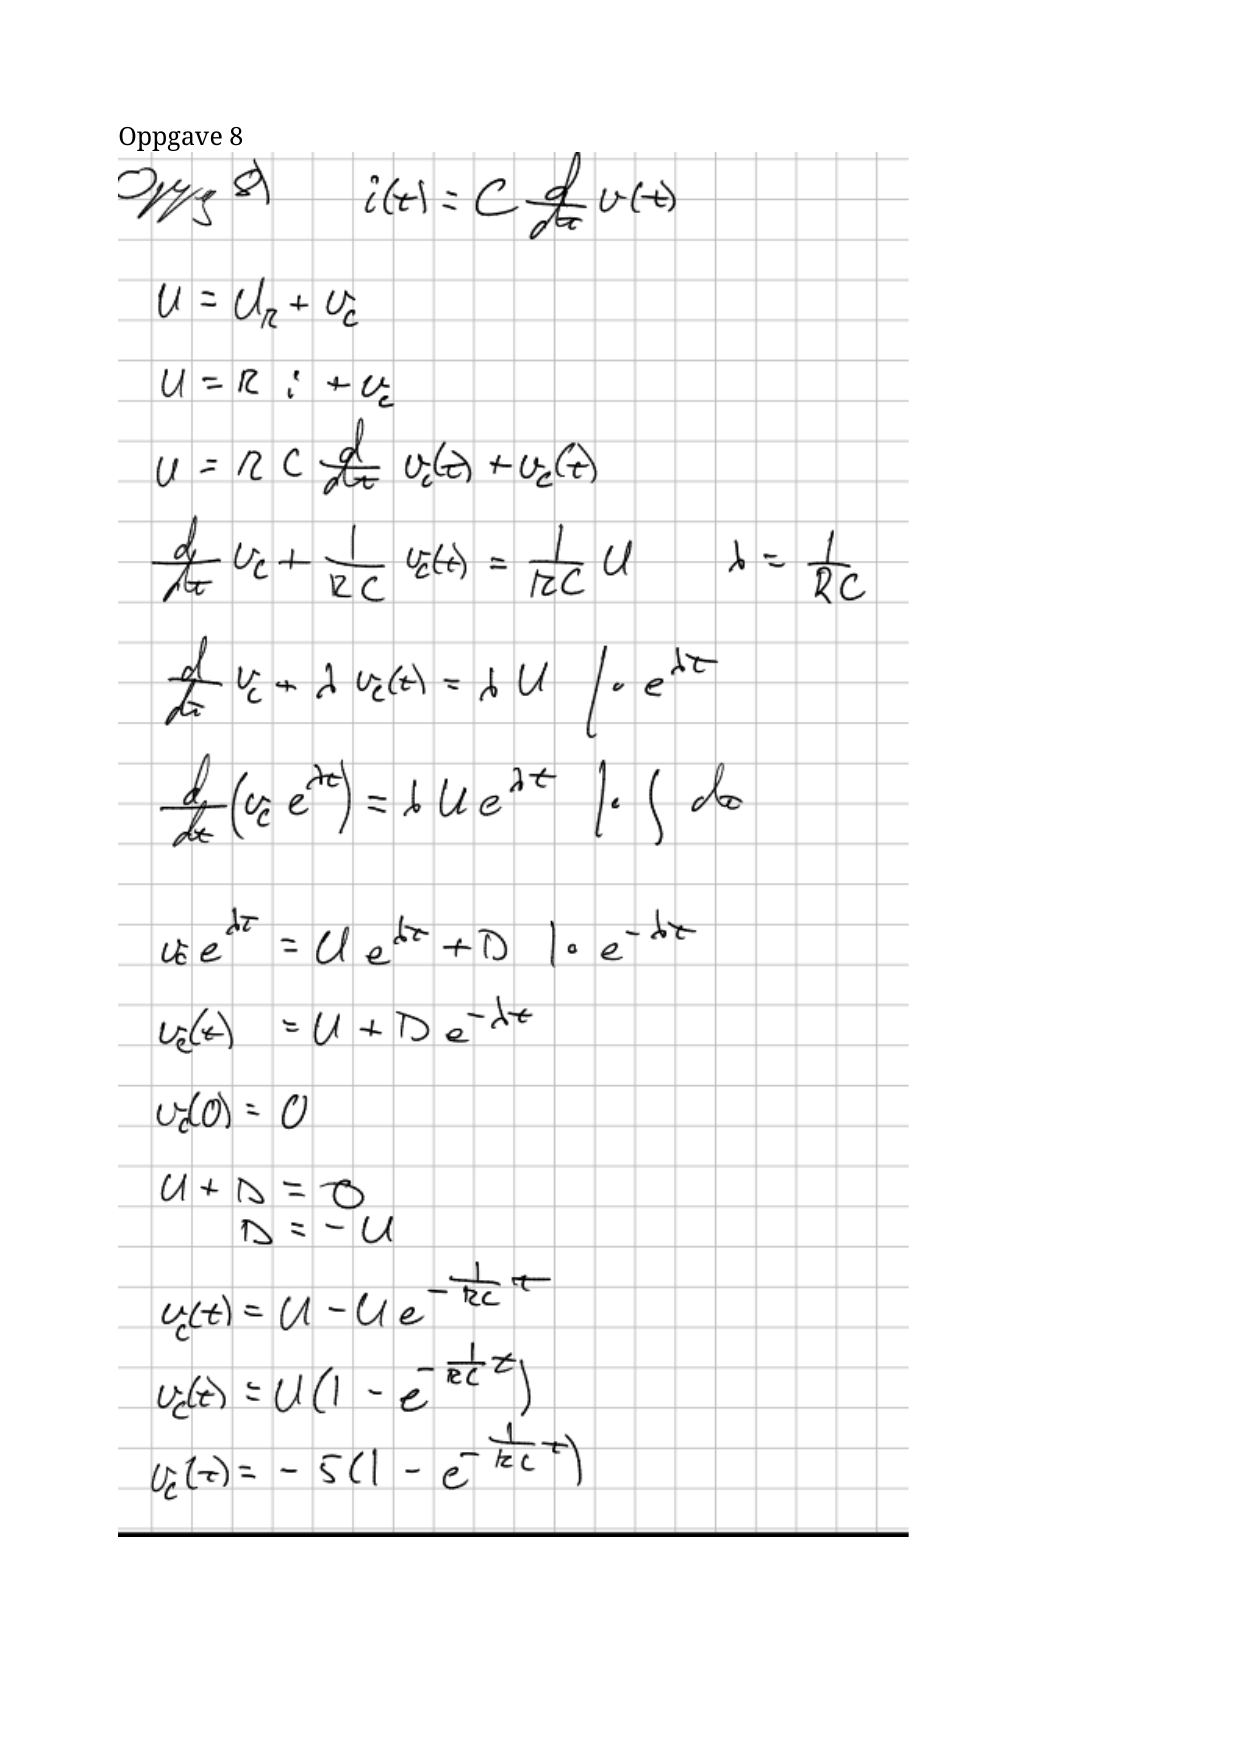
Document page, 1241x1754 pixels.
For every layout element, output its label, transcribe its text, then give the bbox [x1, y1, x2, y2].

picture [118, 152, 909, 1537]
text Oppgave 8 [118, 118, 1122, 152]
